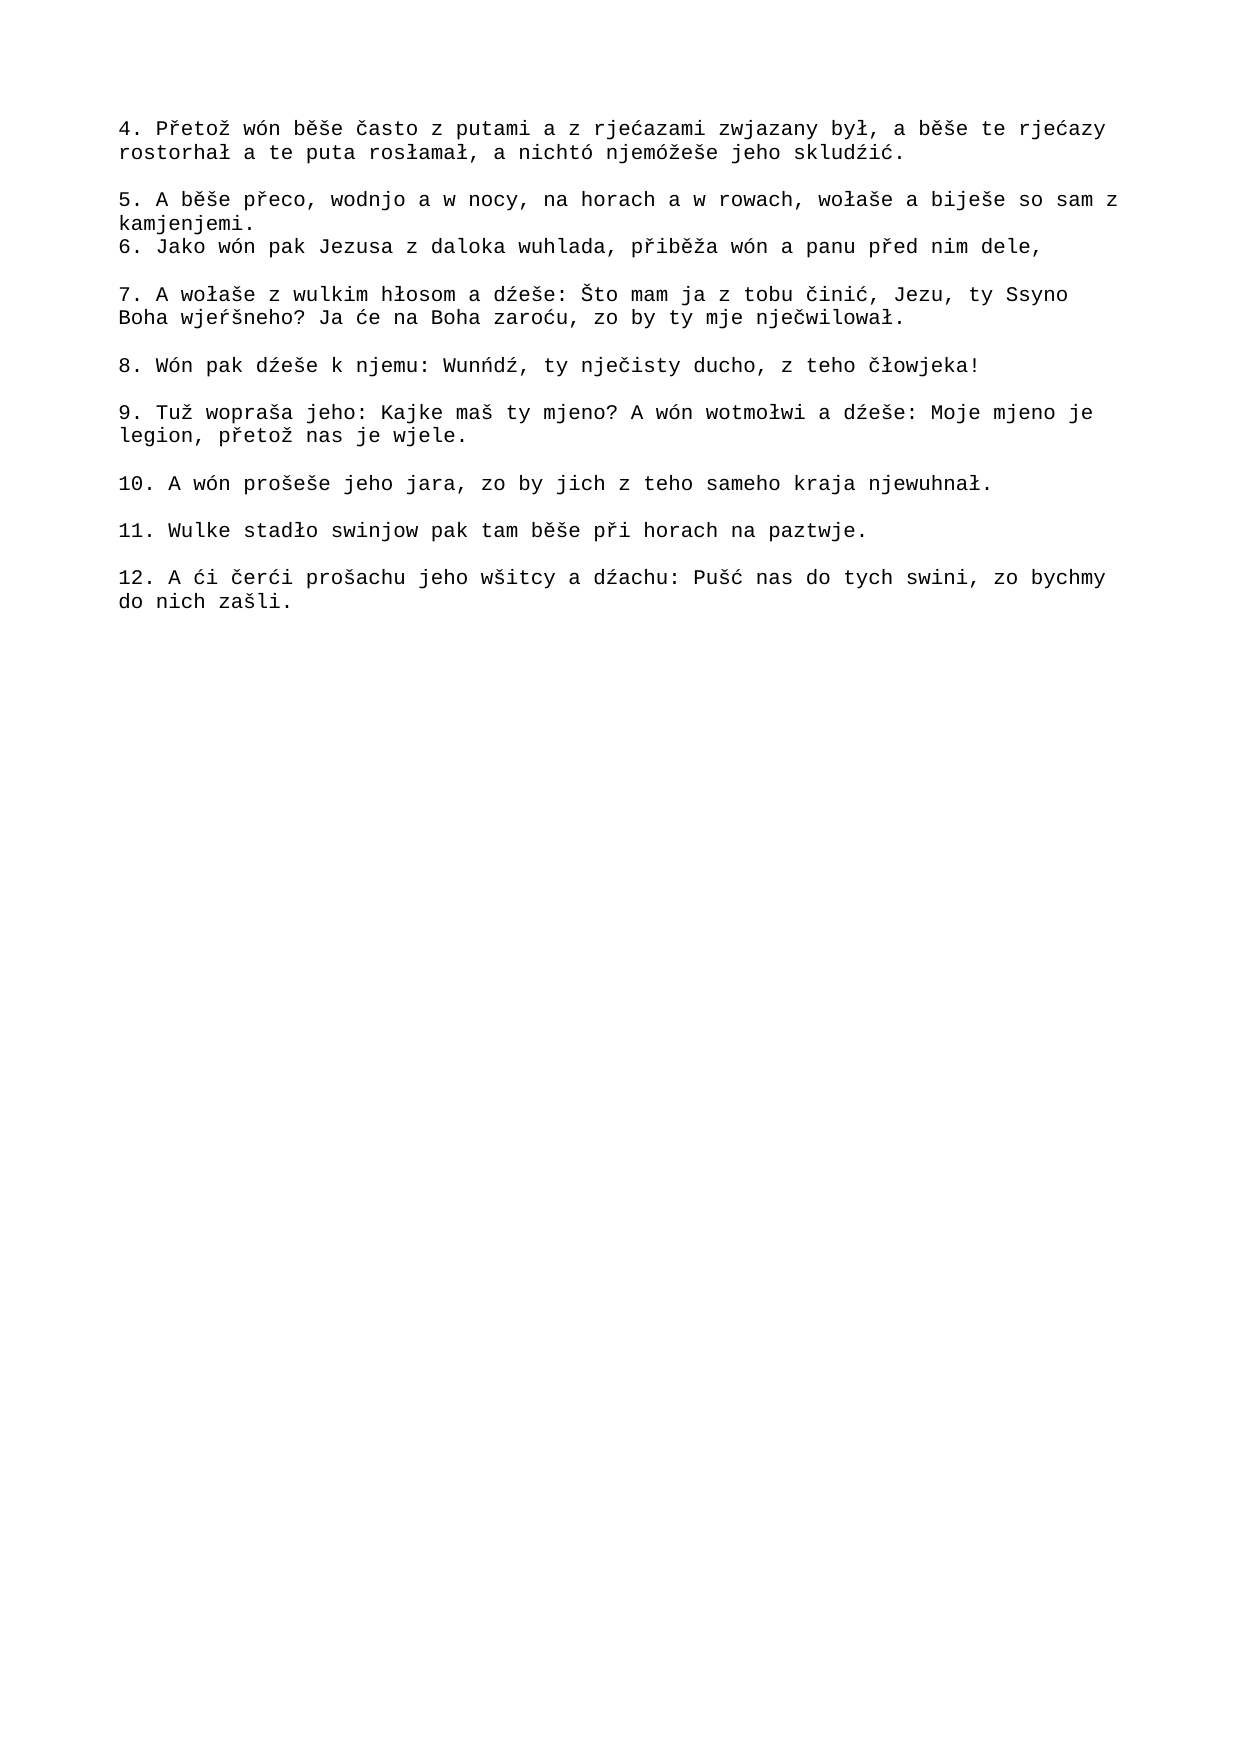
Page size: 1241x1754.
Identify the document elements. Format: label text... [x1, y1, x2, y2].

text 4. Přetož wón běše často z putami a z rjećazami zwjazany był, a běše te rjećazy rostorhał a te puta rosłamał, a nichtó njemóžeše jeho skludźić. [118, 118, 1122, 165]
text 6. Jako wón pak Jezusa z daloka wuhlada, přiběža wón a panu před nim dele, [118, 236, 1122, 260]
text 12. A ći čerći prošachu jeho wšitcy a dźachu: Pušć nas do tych swini, zo bychmy do nich zašli. [118, 567, 1122, 615]
text 8. Wón pak dźeše k njemu: Wunńdź, ty nječisty ducho, z teho čłowjeka! [118, 354, 1122, 378]
text 10. A wón prošeše jeho jara, zo by jich z teho sameho kraja njewuhnał. [118, 473, 1122, 496]
text 9. Tuž wopraša jeho: Kajke maš ty mjeno? A wón wotmołwi a dźeše: Moje mjeno je legion, přetož nas je wjele. [118, 402, 1122, 449]
text 5. A běše přeco, wodnjo a w nocy, na horach a w rowach, wołaše a biješe so sam z kamjenjemi. [118, 189, 1122, 236]
text 11. Wulke stadło swinjow pak tam běše při horach na paztwje. [118, 520, 1122, 544]
text 7. A wołaše z wulkim hłosom a dźeše: Što mam ja z tobu činić, Jezu, ty Ssyno Boha wjeŕšneho? Ja će na Boha zaroću, zo by ty mje nječwilował. [118, 284, 1122, 331]
